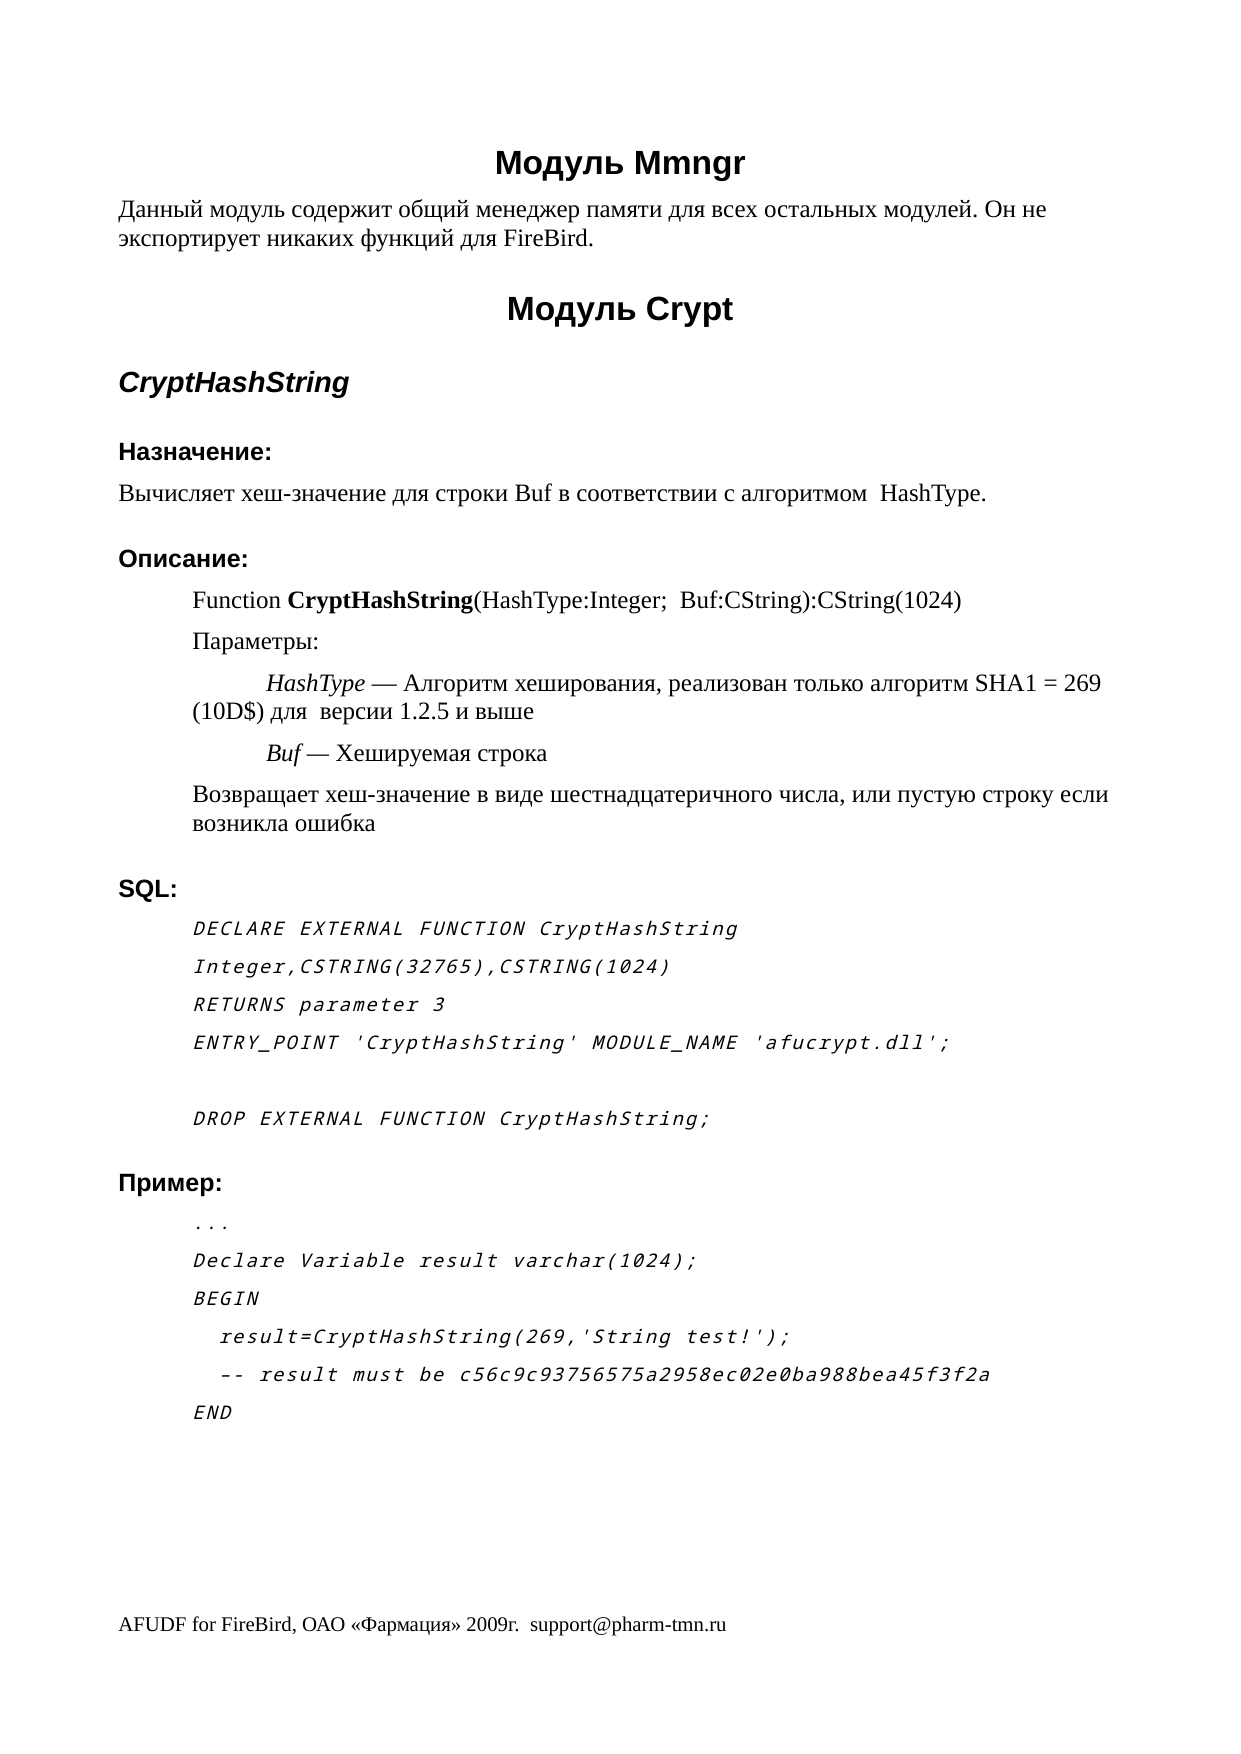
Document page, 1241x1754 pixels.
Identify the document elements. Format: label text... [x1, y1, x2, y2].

text HashType — Алгоритм хеширования, реализован только алгоритм SHA1 = 269 (10D$) для версии 1.2.5 и выше [192, 668, 1122, 725]
text Integer,CSTRING(32765),CSTRING(1024) [192, 953, 1122, 979]
text ENTRY_POINT 'CryptHashString' MODULE_NAME 'afucrypt.dll'; [192, 1029, 1122, 1055]
text result=CryptHashString(269,'String test!'); [192, 1324, 1122, 1349]
subtitle SQL: [118, 874, 1122, 903]
subtitle Описание: [118, 544, 1122, 573]
subtitle CryptHashString [118, 365, 1122, 399]
text Возвращает хеш-значение в виде шестнадцатеричного числа, или пустую строку если возникла ошибка [192, 779, 1122, 836]
text DECLARE EXTERNAL FUNCTION CryptHashString [192, 915, 1122, 941]
subtitle Пример: [118, 1168, 1122, 1197]
text Declare Variable result varchar(1024); [192, 1248, 1122, 1273]
text Buf — Хешируемая строка [192, 738, 1122, 766]
text –- result must be c56c9c93756575a2958ec02e0ba988bea45f3f2a [192, 1362, 1122, 1387]
subtitle Модуль Crypt [118, 289, 1122, 328]
text Параметры: [192, 626, 1122, 655]
text Данный модуль содержит общий менеджер памяти для всех остальных модулей. Он не экспортирует никаких функций для FireBird. [118, 194, 1122, 252]
subtitle Назначение: [118, 436, 1122, 465]
text DROP EXTERNAL FUNCTION CryptHashString; [192, 1105, 1122, 1131]
text ... [192, 1209, 1122, 1235]
text END [192, 1400, 1122, 1425]
text Вычисляет хеш-значение для строки Buf в соответствии с алгоритмом HashType. [118, 478, 1122, 506]
text Function CryptHashString(HashType:Integer; Buf:CString):CString(1024) [192, 585, 1122, 614]
text BEGIN [192, 1286, 1122, 1311]
text RETURNS parameter 3 [192, 991, 1122, 1017]
subtitle Модуль Mmngr [118, 143, 1122, 182]
